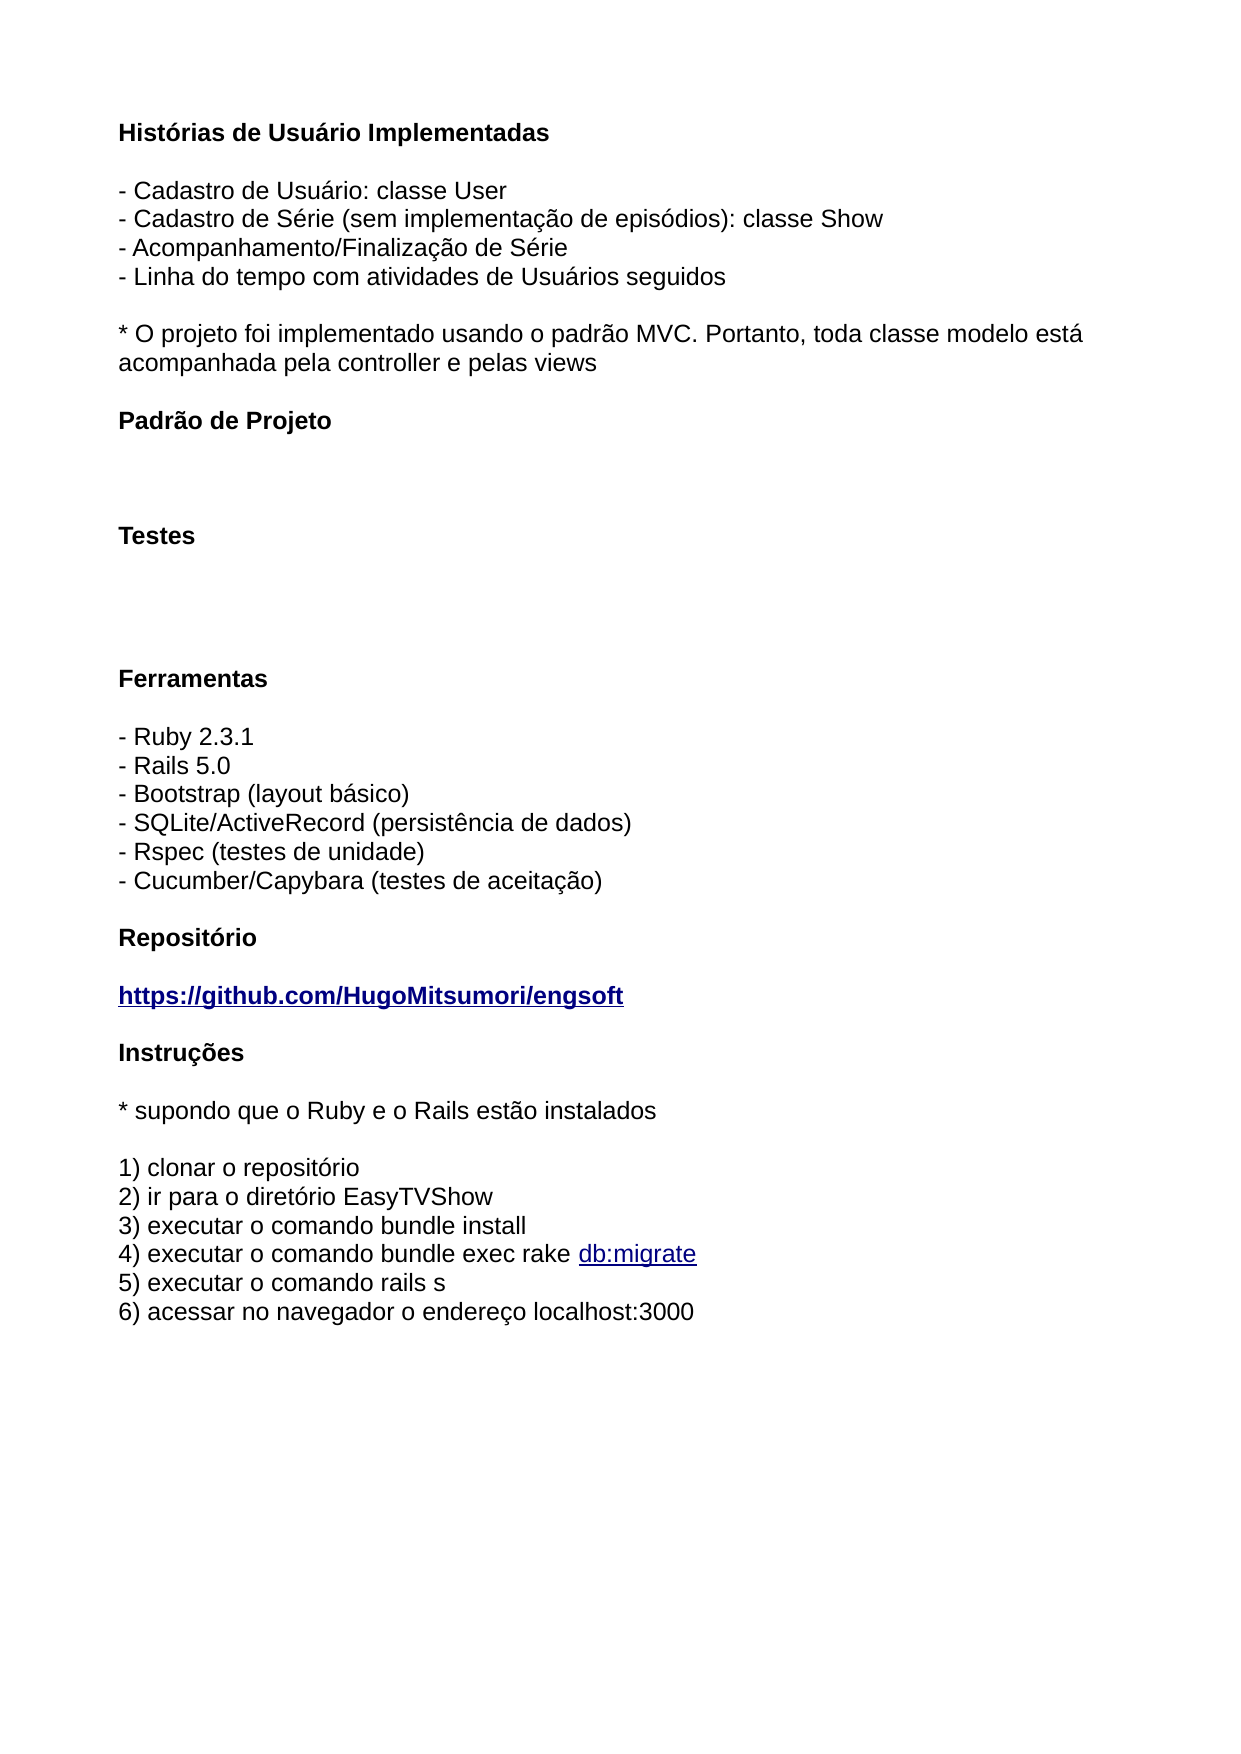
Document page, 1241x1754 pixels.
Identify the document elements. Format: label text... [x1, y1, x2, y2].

text - Bootstrap (layout básico) [118, 779, 1122, 808]
text - Cadastro de Usuário: classe User [118, 176, 1122, 204]
text - Linha do tempo com atividades de Usuários seguidos [118, 262, 1122, 291]
text - Cucumber/Capybara (testes de aceitação) [118, 866, 1122, 894]
text 4) executar o comando bundle exec rake db:migrate [118, 1239, 1122, 1268]
text - Ruby 2.3.1 [118, 722, 1122, 751]
text Padrão de Projeto [118, 406, 1122, 434]
text Instruções [118, 1038, 1122, 1067]
text * supondo que o Ruby e o Rails estão instalados [118, 1096, 1122, 1124]
text - SQLite/ActiveRecord (persistência de dados) [118, 808, 1122, 837]
text - Cadastro de Série (sem implementação de episódios): classe Show [118, 204, 1122, 233]
text - Rspec (testes de unidade) [118, 837, 1122, 866]
text - Acompanhamento/Finalização de Série [118, 233, 1122, 262]
text Ferramentas [118, 664, 1122, 693]
text 2) ir para o diretório EasyTVShow [118, 1182, 1122, 1211]
text - Rails 5.0 [118, 751, 1122, 779]
text 1) clonar o repositório [118, 1153, 1122, 1182]
text https://github.com/HugoMitsumori/engsoft [118, 981, 1122, 1009]
text Testes [118, 521, 1122, 549]
text Histórias de Usuário Implementadas [118, 118, 1122, 147]
text 3) executar o comando bundle install [118, 1211, 1122, 1239]
text Repositório [118, 923, 1122, 952]
text 6) acessar no navegador o endereço localhost:3000 [118, 1297, 1122, 1326]
text 5) executar o comando rails s [118, 1268, 1122, 1297]
text * O projeto foi implementado usando o padrão MVC. Portanto, toda classe modelo está acompanhada pela controller e pelas views [118, 319, 1122, 377]
